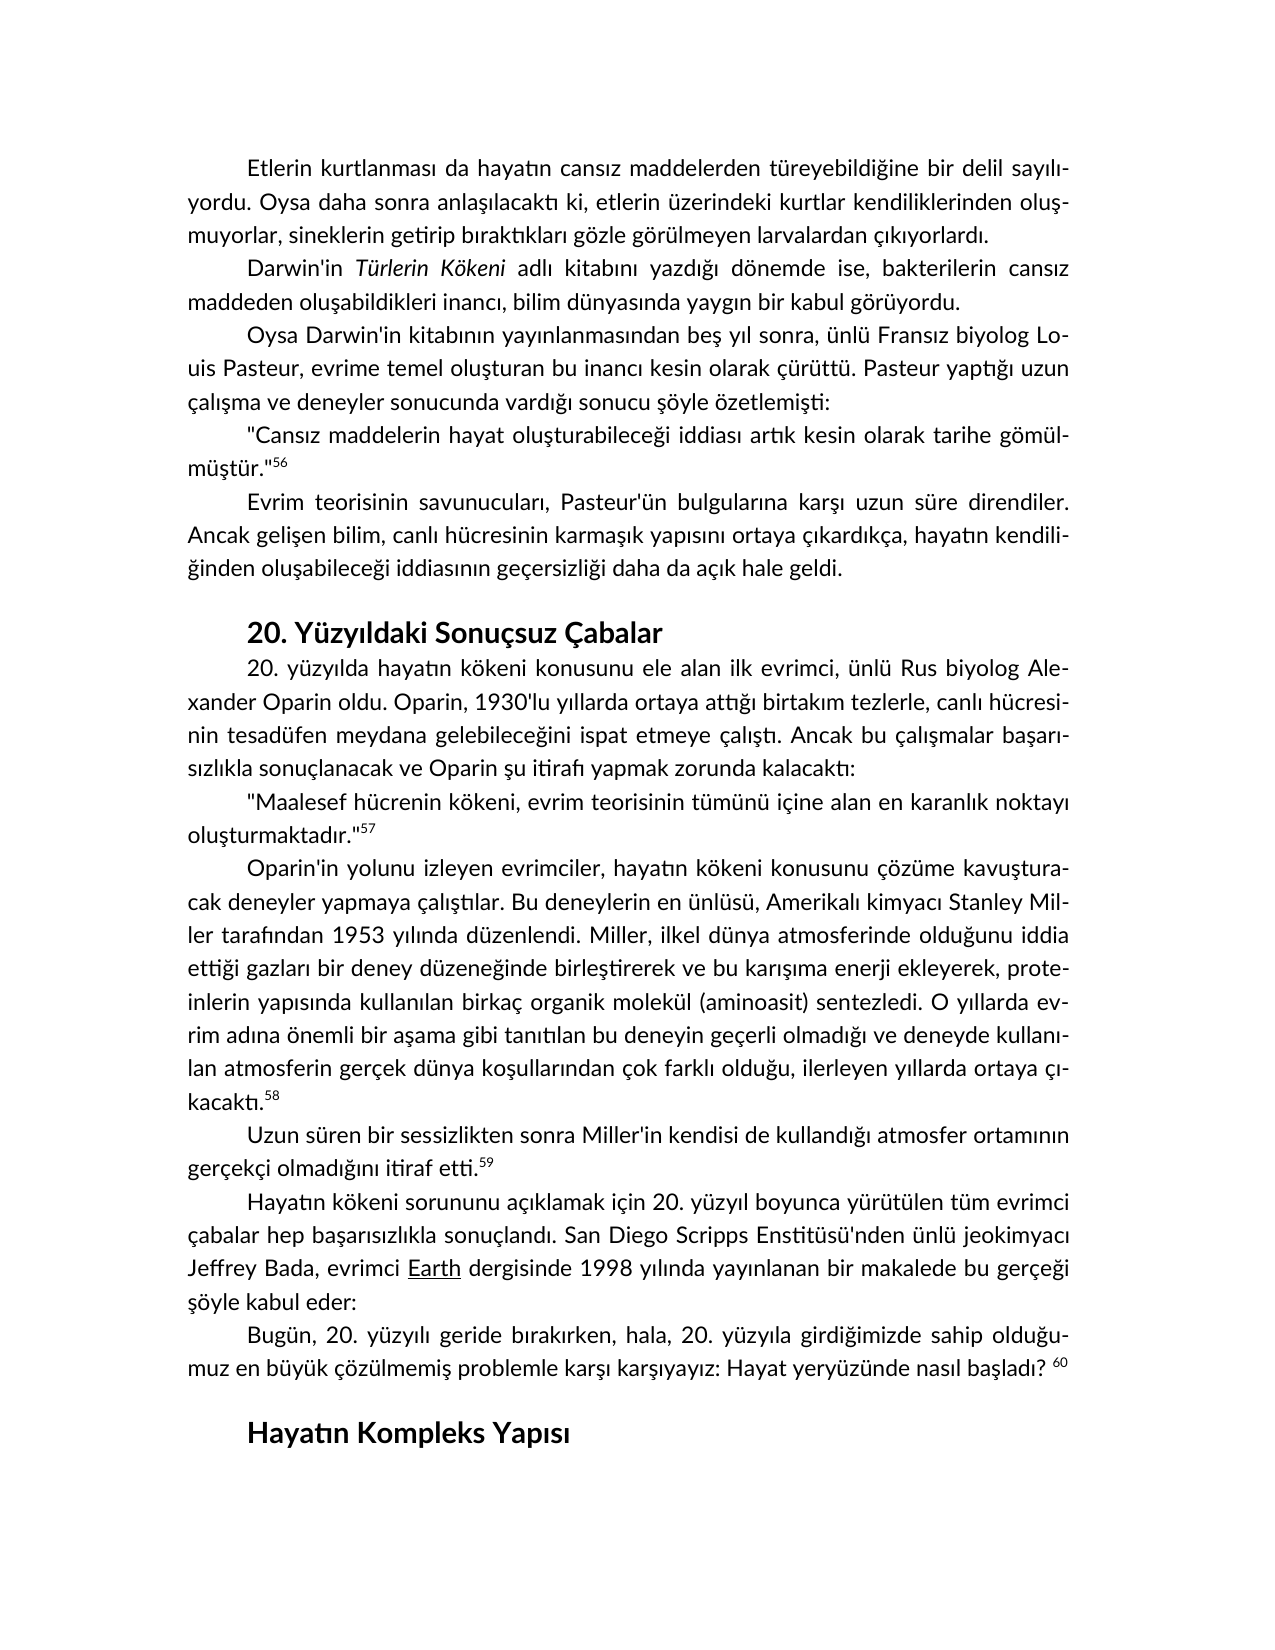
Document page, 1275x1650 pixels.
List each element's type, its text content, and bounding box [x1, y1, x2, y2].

text 20. yüz­yıl­da ha­ya­tın kö­ke­ni ko­nu­su­nu ele alan ilk ev­rim­ci, ün­lü Rus bi­yo­log Ale­xan­der Opa­rin ol­du. Opa­rin, 1930'lu yıl­lar­da or­ta­ya at­tı­ğı bir­ta­kım tez­ler­le, can­lı hüc­re­si­nin te­sa­dü­fen mey­da­na ge­le­bi­le­ce­ği­ni is­pat et­me­ye ça­lış­tı. An­cak bu ça­lış­ma­lar ba­şa­rı­sız­lık­la so­nuç­la­na­cak ve Opa­rin şu iti­ra­fı yap­mak zo­run­da ka­la­cak­tı: [187, 650, 1070, 783]
text Uzun sü­ren bir ses­siz­lik­ten son­ra Mil­ler'in ken­di­si de kul­lan­dı­ğı at­mos­fer or­ta­mı­nın ger­çek­çi ol­ma­dı­ğı­nı iti­raf et­ti.59 [187, 1117, 1070, 1183]
text 20. Yüz­yıl­da­ki So­nuç­suz Ça­ba­lar [187, 617, 1070, 650]
text Ha­ya­tın kö­ke­ni so­ru­nu­nu açık­la­mak için 20. yüz­yıl bo­yun­ca yü­rü­tü­len tüm ev­rim­ci ça­ba­lar hep ba­şa­rı­sız­lık­la so­nuç­lan­dı. San Di­ego Scripps Ens­ti­tü­sü'nden ün­lü je­okim­ya­cı Jeff­rey Ba­da, ev­rim­ci Earth der­gi­sin­de 1998 yı­lın­da ya­yın­la­nan bir ma­ka­le­de bu ger­çe­ği şöy­le ka­bul eder: [187, 1183, 1070, 1317]
text Dar­win'in Tür­le­rin Kö­ke­ni ad­lı ki­ta­bı­nı yaz­dı­ğı dö­nem­de ise, bak­te­ri­le­rin can­sız mad­de­den olu­şa­bil­dik­le­ri inan­cı, bi­lim dün­ya­sın­da yay­gın bir ka­bul gö­rü­yor­du. [187, 250, 1070, 317]
text Bu­gün, 20. yüz­yı­lı ge­ri­de bı­ra­kır­ken, ha­la, 20. yüz­yı­la gir­di­ği­miz­de sa­hip ol­du­ğu­muz en bü­yük çö­zül­me­miş prob­lem­le kar­şı kar­şı­ya­yız: Ha­yat yer­yü­zün­de na­sıl baş­la­dı? 60 [187, 1317, 1070, 1383]
text "Can­sız mad­de­le­rin ha­yat oluş­tu­ra­bi­le­ce­ği id­di­ası ar­tık ke­sin ola­rak ta­ri­he gö­mül­müş­tür."56 [187, 417, 1070, 483]
text Et­le­rin kurt­lan­ma­sı da ha­ya­tın can­sız mad­de­ler­den tü­re­ye­bil­di­ği­ne bir de­lil sa­yı­lı­yor­du. Oy­sa da­ha son­ra an­la­şı­la­cak­tı ki, et­le­rin üze­rin­de­ki kurt­lar ken­di­lik­le­rin­den oluş­mu­yor­lar, si­nek­le­rin ge­ti­rip bı­rak­tık­la­rı göz­le gö­rül­me­yen lar­va­lar­dan çı­kı­yor­lar­dı. [187, 150, 1070, 250]
text Opa­rin'in yo­lu­nu iz­le­yen ev­rim­ci­ler, ha­ya­tın kö­ke­ni ko­nu­su­nu çö­zü­me ka­vuş­tu­ra­cak de­ney­ler yap­ma­ya ça­lış­tı­lar. Bu de­ney­le­rin en ün­lü­sü, Ame­ri­ka­lı kim­ya­cı Stan­ley Mil­ler ta­ra­fın­dan 1953 yı­lın­da dü­zen­len­di. Mil­ler, il­kel dün­ya at­mos­fe­rin­de ol­du­ğu­nu id­dia et­ti­ği gaz­la­rı bir de­ney dü­ze­ne­ğin­de bir­leş­ti­re­rek ve bu ka­rı­şı­ma ener­ji ek­le­ye­rek, pro­te­in­le­rin ya­pı­sın­da kul­la­nı­lan bir­kaç or­ga­nik mo­le­kül (ami­no­asit) sen­tez­le­di. O yıl­lar­da ev­rim adı­na önem­li bir aşa­ma gi­bi ta­nı­tı­lan bu de­ne­yin ge­çer­li ol­ma­dı­ğı ve de­ney­de kul­la­nı­lan at­mos­fe­rin ger­çek dün­ya ko­şul­la­rın­dan çok fark­lı ol­du­ğu, iler­le­yen yıl­lar­da or­ta­ya çı­ka­cak­tı.58 [187, 850, 1070, 1117]
text Ha­ya­tın Komp­leks Ya­pı­sı [187, 1417, 1070, 1450]
text Ev­rim te­ori­si­nin sa­vu­nu­cu­la­rı, Pas­te­ur'ün bul­gu­la­rı­na kar­şı uzun sü­re di­ren­di­ler. An­cak ge­li­şen bi­lim, can­lı hüc­re­si­nin kar­ma­şık ya­pı­sı­nı or­ta­ya çı­kar­dık­ça, ha­ya­tın ken­di­li­ğin­den olu­şa­bi­le­ce­ği id­di­ası­nın ge­çer­siz­li­ği da­ha da açık ha­le gel­di. [187, 483, 1070, 583]
text "Ma­ale­sef hüc­re­nin kö­ke­ni, ev­rim te­ori­si­nin tü­mü­nü içi­ne alan en ka­ran­lık nok­ta­yı oluş­tur­mak­ta­dır."57 [187, 783, 1070, 850]
text Oy­sa Dar­win'in ki­ta­bı­nın ya­yın­lan­ma­sın­dan beş yıl son­ra, ün­lü Fran­sız bi­yo­log Lo­uis Pas­te­ur, ev­ri­me te­mel oluş­tu­ran bu inan­cı ke­sin ola­rak çü­rüt­tü. Pas­te­ur yap­tı­ğı uzun ça­lış­ma ve de­ney­ler so­nu­cun­da var­dı­ğı so­nu­cu şöy­le özet­le­miş­ti: [187, 317, 1070, 417]
